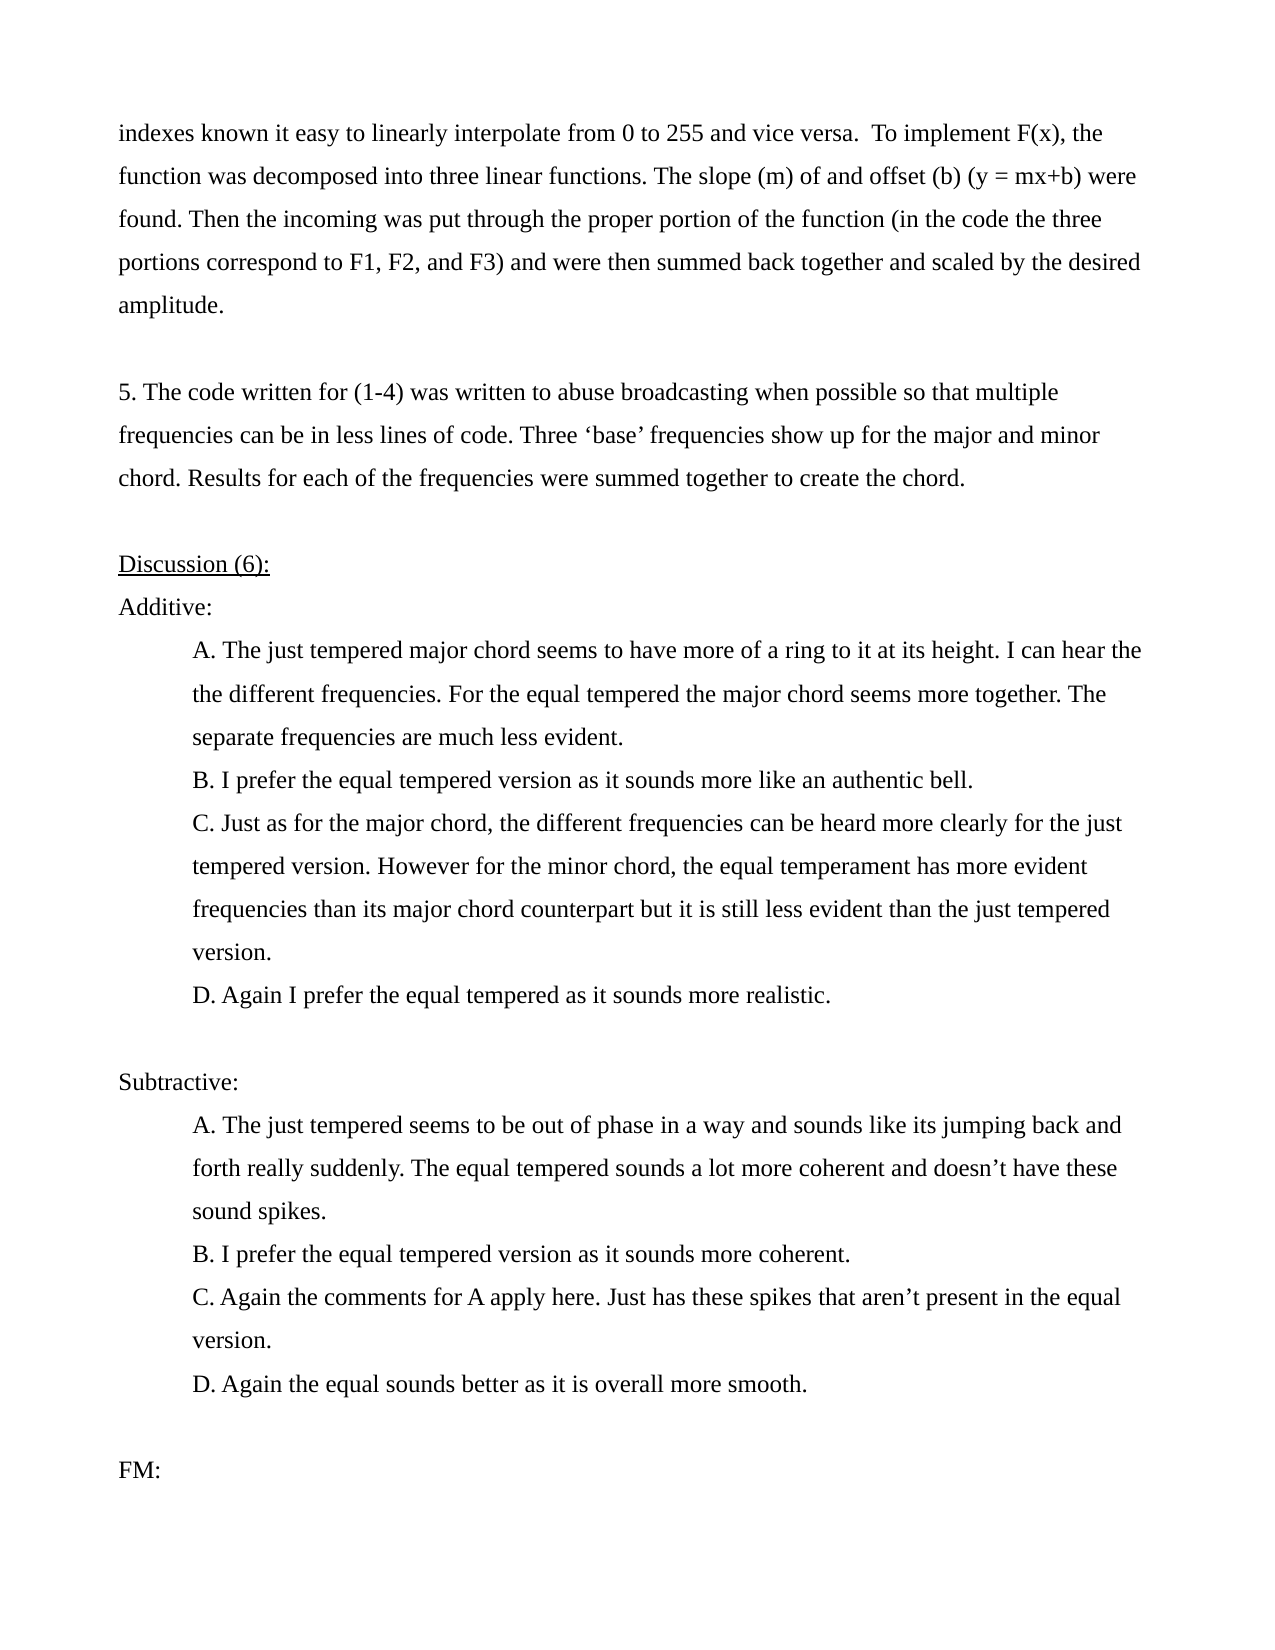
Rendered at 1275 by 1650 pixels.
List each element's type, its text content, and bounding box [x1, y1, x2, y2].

text D. Again I prefer the equal tempered as it sounds more realistic. [118, 981, 1157, 1009]
text B. I prefer the equal tempered version as it sounds more coherent. [118, 1239, 1157, 1268]
text C. Again the comments for A apply here. Just has these spikes that aren’t present in the equal version. [118, 1282, 1157, 1354]
text the different frequencies. For the equal tempered the major chord seems more together. The separate frequencies are much less evident. [118, 679, 1157, 751]
text C. Just as for the major chord, the different frequencies can be heard more clearly for the just tempered version. However for the minor chord, the equal temperament has more evident frequencies than its major chord counterpart but it is still less evident than the just tempered version. [118, 808, 1157, 966]
text A. The just tempered major chord seems to have more of a ring to it at its height. I can hear the [118, 636, 1157, 664]
text Discussion (6): [118, 549, 1157, 578]
text B. I prefer the equal tempered version as it sounds more like an authentic bell. [118, 765, 1157, 794]
text indexes known it easy to linearly interpolate from 0 to 255 and vice versa. To implement F(x), the function was decomposed into three linear functions. The slope (m) of and offset (b) (y = mx+b) were found. Then the incoming was put through the proper portion of the function (in the code the three portions correspond to F1, F2, and F3) and were then summed back together and scaled by the desired amplitude. [118, 118, 1157, 319]
text Additive: [118, 592, 1157, 621]
text D. Again the equal sounds better as it is overall more smooth. [118, 1369, 1157, 1397]
text A. The just tempered seems to be out of phase in a way and sounds like its jumping back and forth really suddenly. The equal tempered sounds a lot more coherent and doesn’t have these sound spikes. [118, 1110, 1157, 1225]
text 5. The code written for (1-4) was written to abuse broadcasting when possible so that multiple frequencies can be in less lines of code. Three ‘base’ frequencies show up for the major and minor chord. Results for each of the frequencies were summed together to create the chord. [118, 377, 1157, 492]
text FM: [118, 1455, 1157, 1484]
text Subtractive: [118, 1067, 1157, 1096]
